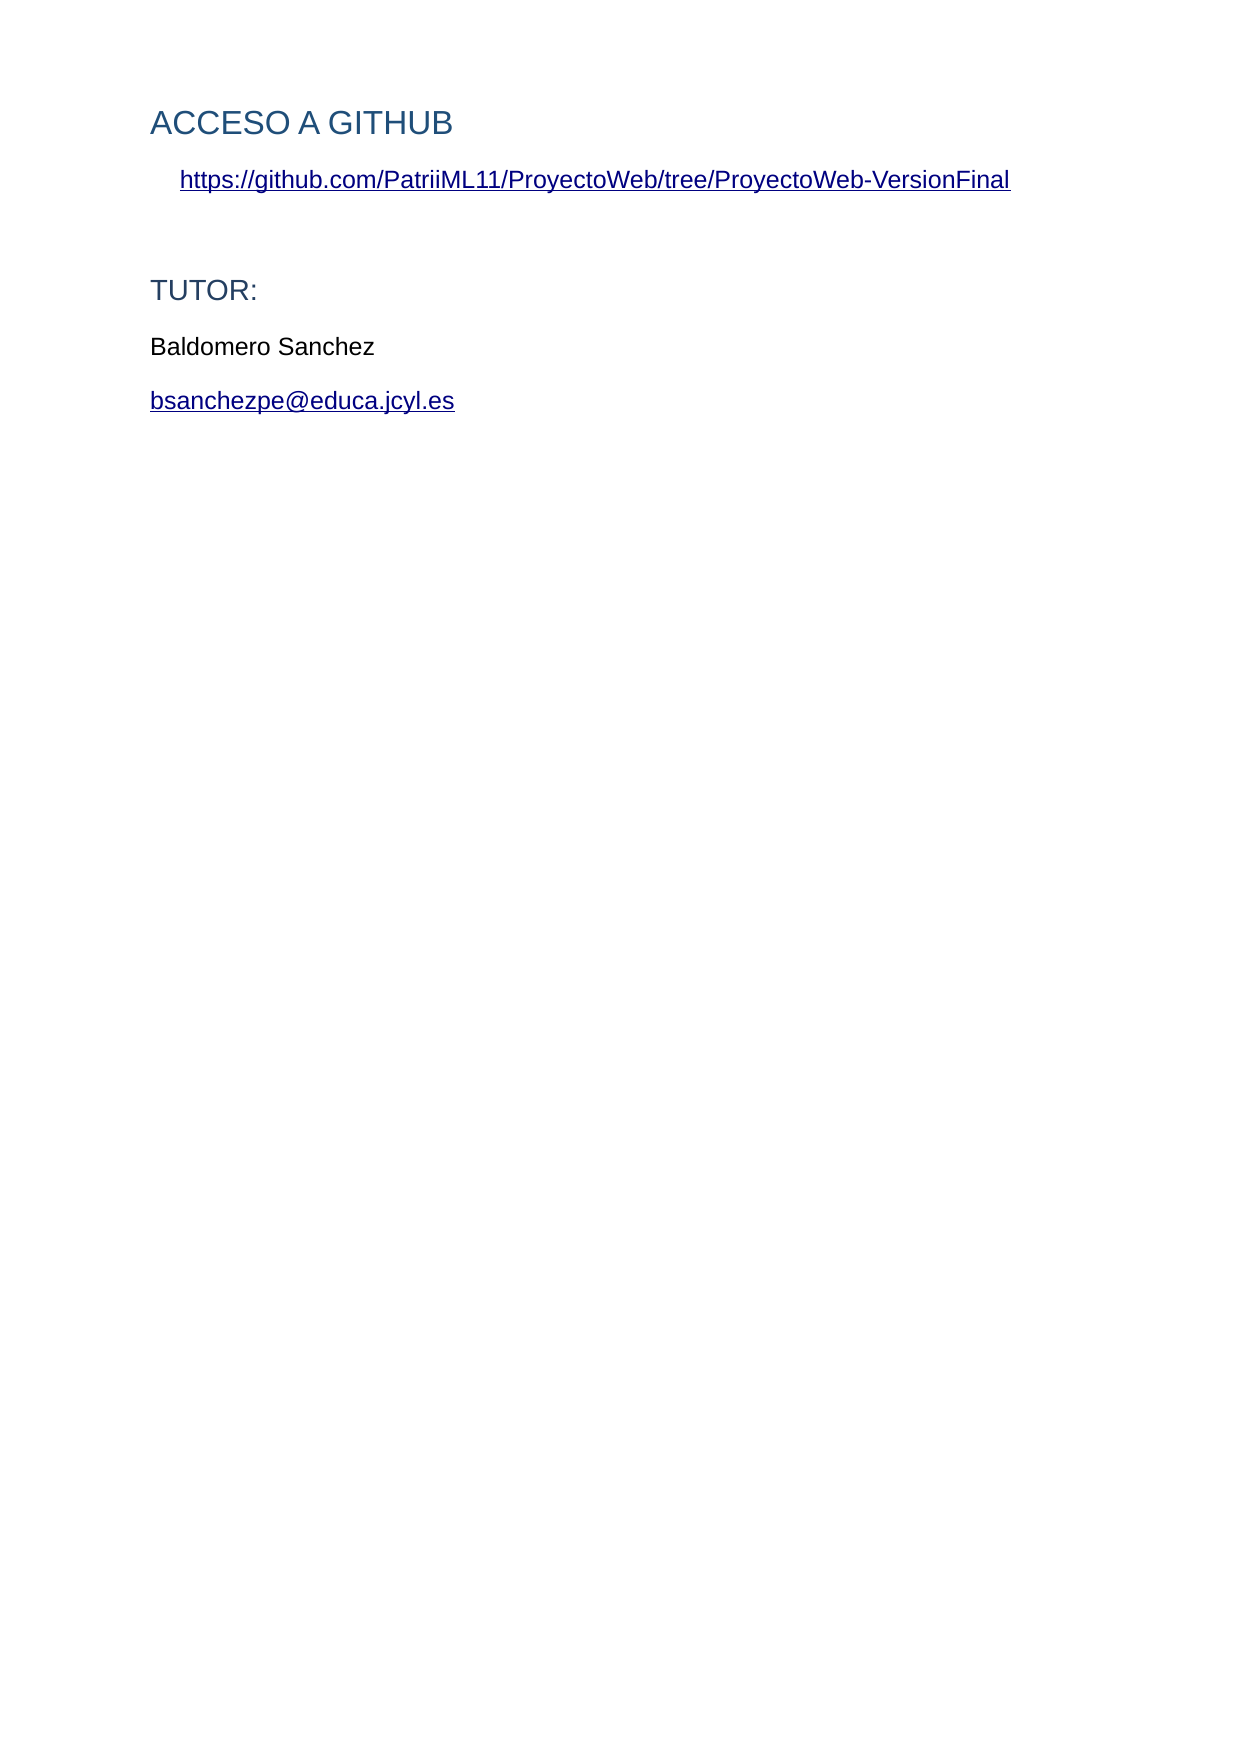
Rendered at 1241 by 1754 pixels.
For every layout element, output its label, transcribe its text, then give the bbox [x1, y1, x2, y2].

text https://github.com/PatriiML11/ProyectoWeb/tree/ProyectoWeb-VersionFinal [179, 165, 1090, 193]
text TUTOR: [150, 272, 1090, 306]
subtitle ACCESO A GITHUB [150, 103, 1090, 142]
text bsanchezpe@educa.jcyl.es [150, 386, 1090, 414]
text Baldomero Sanchez [150, 332, 1090, 361]
